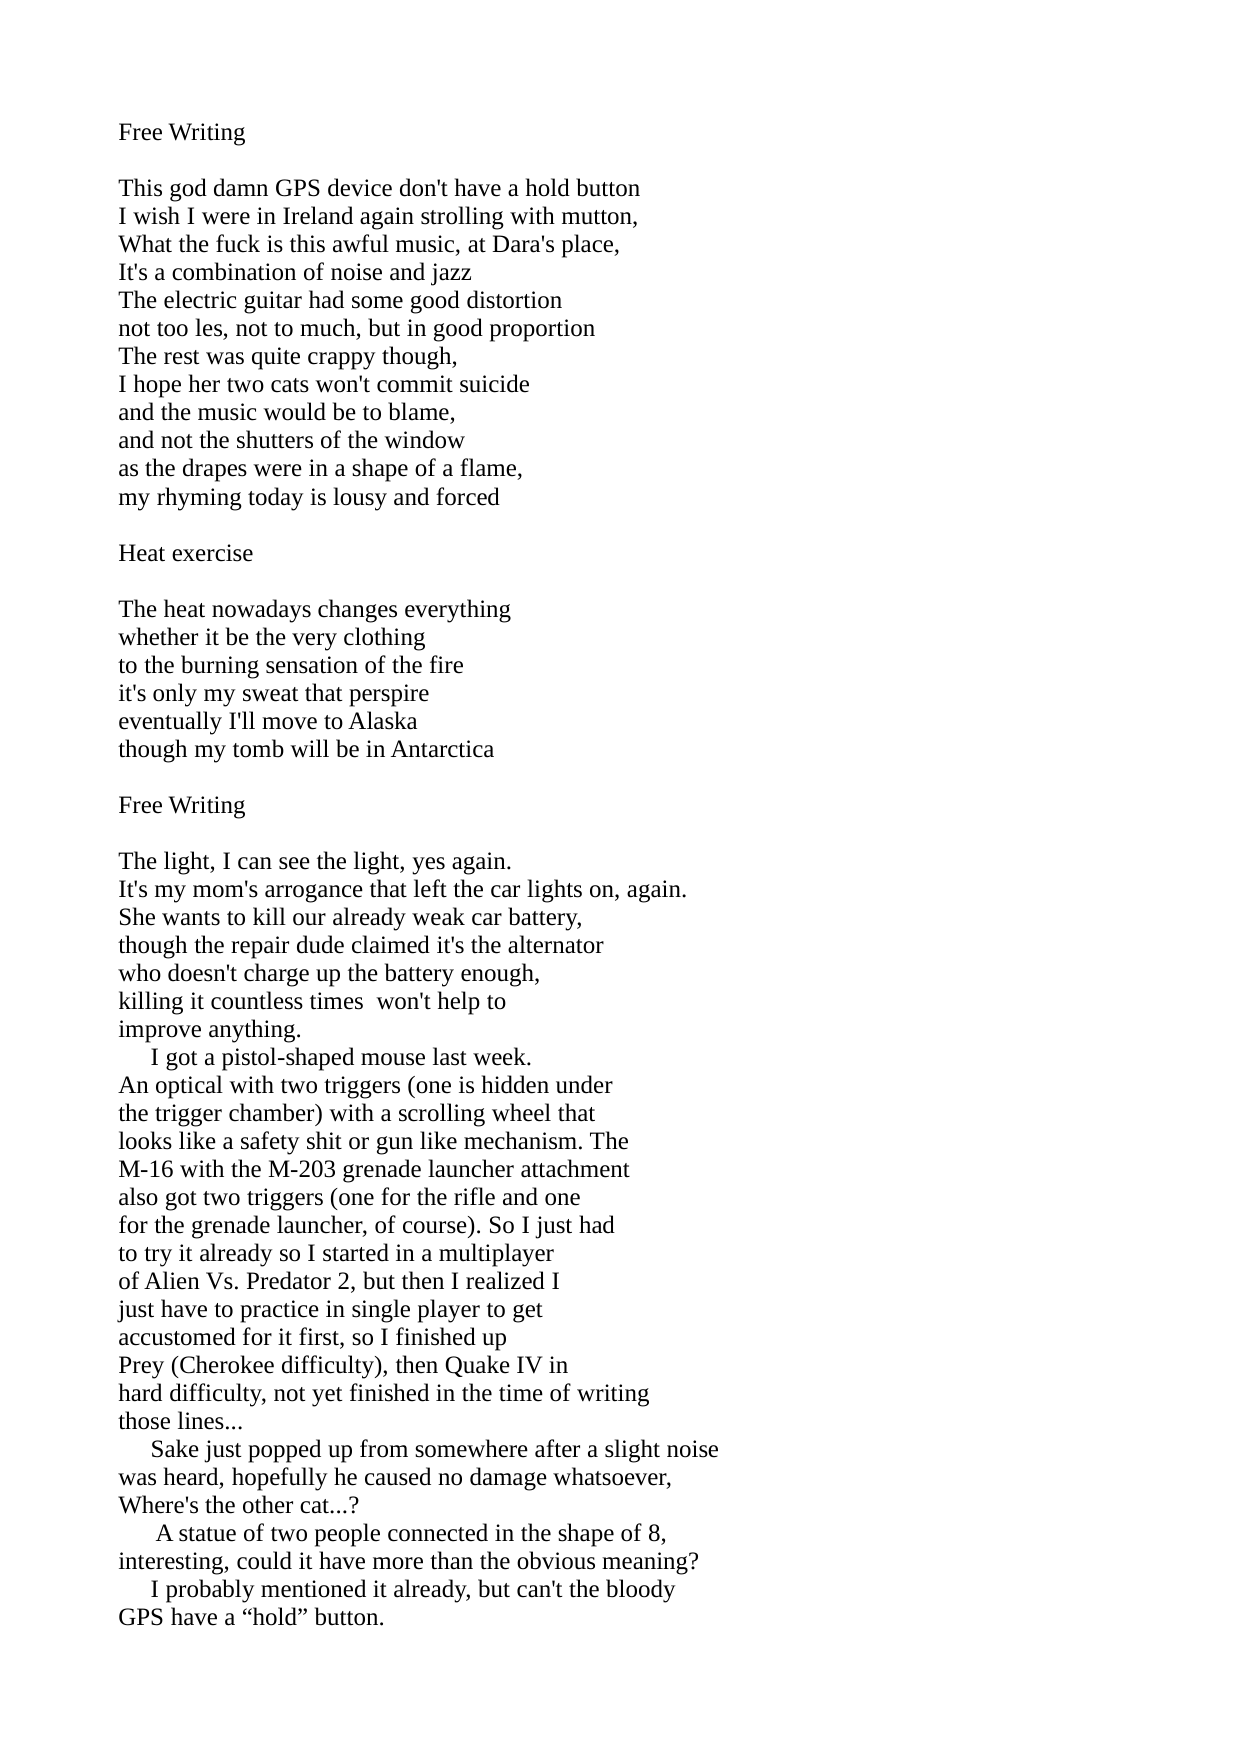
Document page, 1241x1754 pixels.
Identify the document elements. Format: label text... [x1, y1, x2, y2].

text hard difficulty, not yet finished in the time of writing [118, 1379, 1122, 1407]
text looks like a safety shit or gun like mechanism. The [118, 1127, 1122, 1155]
text She wants to kill our already weak car battery, [118, 903, 1122, 931]
text The heat nowadays changes everything [118, 594, 1122, 622]
text to try it already so I started in a multiplayer [118, 1239, 1122, 1267]
text improve anything. [118, 1015, 1122, 1043]
text it's only my sweat that perspire [118, 678, 1122, 707]
text An optical with two triggers (one is hidden under [118, 1071, 1122, 1099]
text though the repair dude claimed it's the alternator [118, 931, 1122, 959]
text to the burning sensation of the fire [118, 651, 1122, 678]
text of Alien Vs. Predator 2, but then I realized I [118, 1267, 1122, 1295]
text I wish I were in Ireland again strolling with mutton, [118, 202, 1122, 230]
text This god damn GPS device don't have a hold button [118, 174, 1122, 202]
text I got a pistol-shaped mouse last week. [118, 1043, 1122, 1071]
text accustomed for it first, so I finished up [118, 1323, 1122, 1351]
text just have to practice in single player to get [118, 1295, 1122, 1323]
text Free Writing [118, 118, 1122, 146]
text whether it be the very clothing [118, 622, 1122, 651]
text GPS have a “hold” button. [118, 1603, 1122, 1631]
text The rest was quite crappy though, [118, 342, 1122, 370]
text and not the shutters of the window [118, 426, 1122, 454]
text though my tomb will be in Antarctica [118, 734, 1122, 763]
text Free Writing [118, 791, 1122, 819]
text Sake just popped up from somewhere after a slight noise [118, 1435, 1122, 1463]
text Heat exercise [118, 538, 1122, 566]
text interesting, could it have more than the obvious meaning? [118, 1547, 1122, 1575]
text not too les, not to much, but in good proportion [118, 314, 1122, 342]
text those lines... [118, 1407, 1122, 1435]
text I probably mentioned it already, but can't the bloody [118, 1575, 1122, 1603]
text as the drapes were in a shape of a flame, [118, 454, 1122, 482]
text The light, I can see the light, yes again. [118, 847, 1122, 875]
text M-16 with the M-203 grenade launcher attachment [118, 1155, 1122, 1183]
text What the fuck is this awful music, at Dara's place, [118, 230, 1122, 258]
text who doesn't charge up the battery enough, [118, 959, 1122, 987]
text and the music would be to blame, [118, 398, 1122, 426]
text It's a combination of noise and jazz [118, 258, 1122, 286]
text I hope her two cats won't commit suicide [118, 370, 1122, 398]
text A statue of two people connected in the shape of 8, [118, 1519, 1122, 1547]
text Prey (Cherokee difficulty), then Quake IV in [118, 1351, 1122, 1379]
text was heard, hopefully he caused no damage whatsoever, [118, 1463, 1122, 1491]
text the trigger chamber) with a scrolling wheel that [118, 1099, 1122, 1127]
text It's my mom's arrogance that left the car lights on, again. [118, 875, 1122, 903]
text for the grenade launcher, of course). So I just had [118, 1211, 1122, 1239]
text killing it countless times won't help to [118, 987, 1122, 1015]
text my rhyming today is lousy and forced [118, 482, 1122, 510]
text also got two triggers (one for the rifle and one [118, 1183, 1122, 1211]
text Where's the other cat...? [118, 1491, 1122, 1519]
text The electric guitar had some good distortion [118, 286, 1122, 314]
text eventually I'll move to Alaska [118, 707, 1122, 734]
